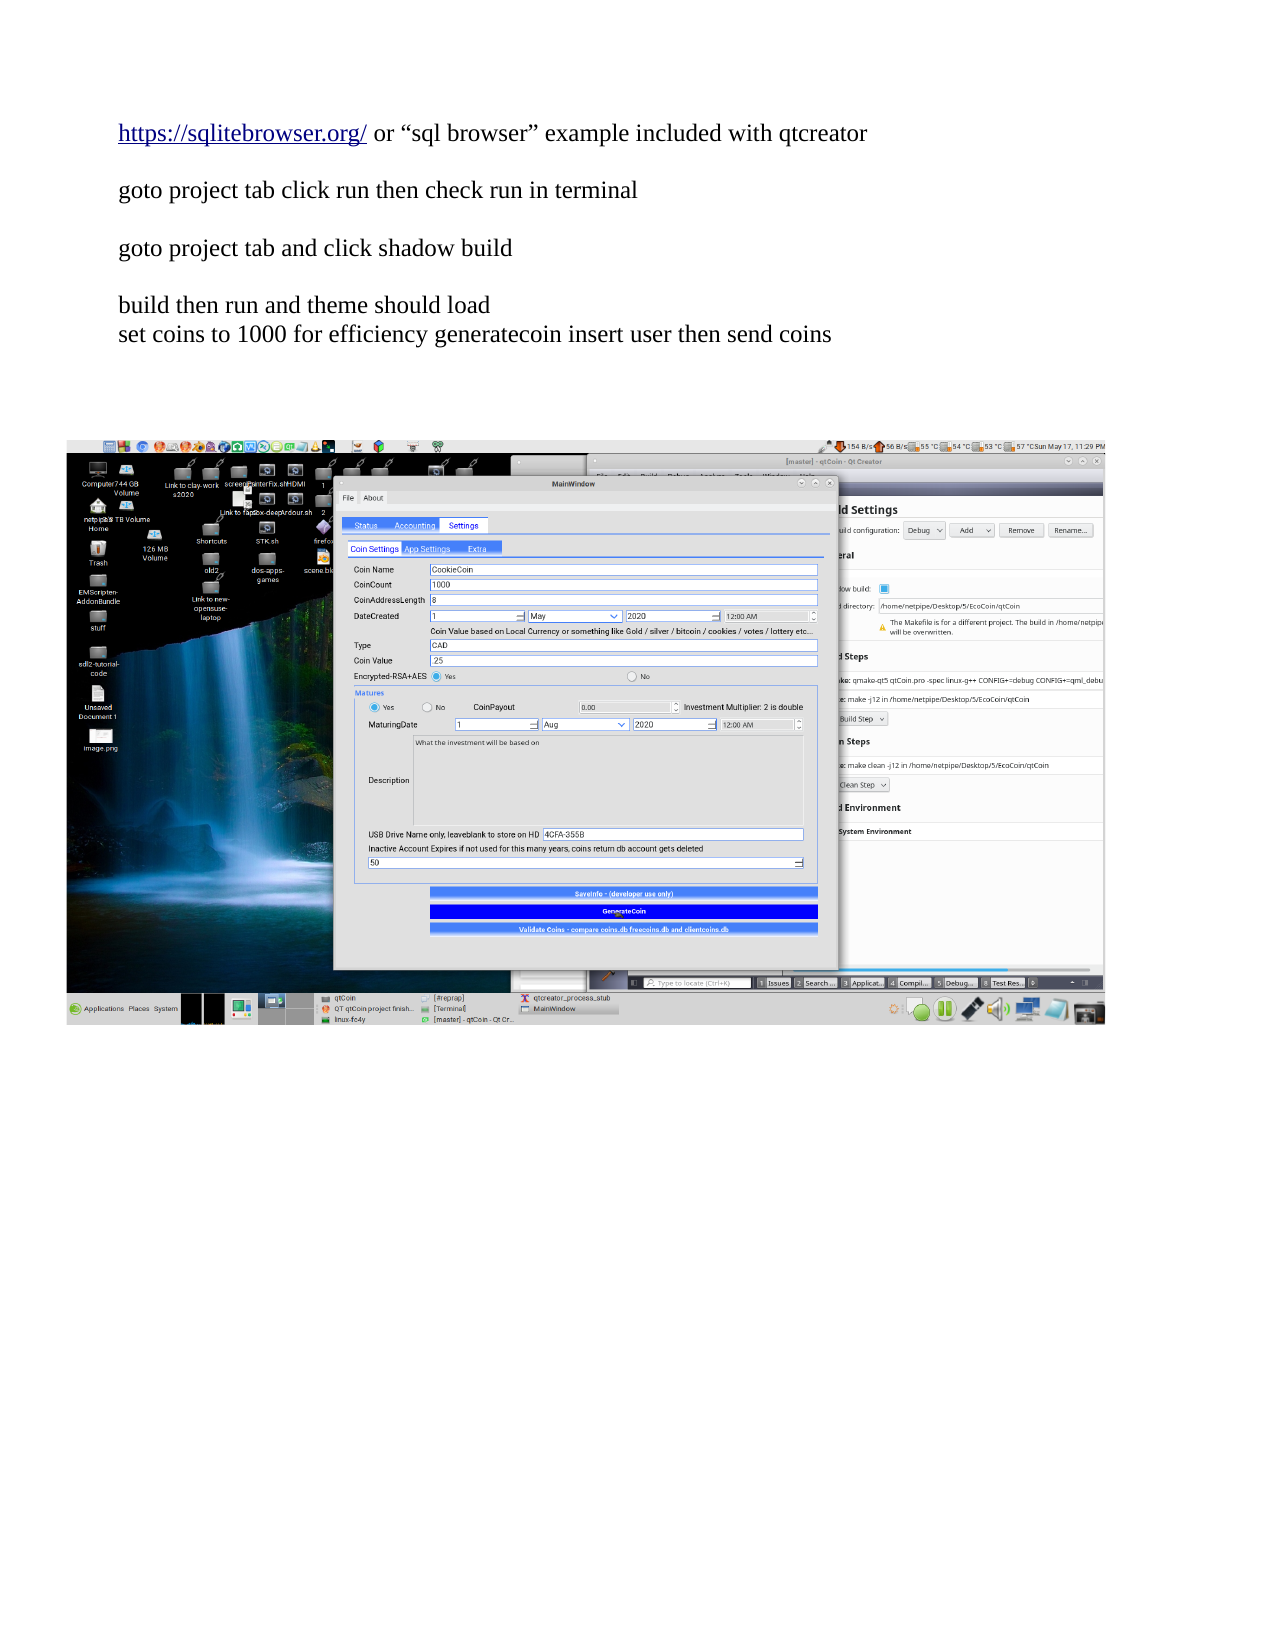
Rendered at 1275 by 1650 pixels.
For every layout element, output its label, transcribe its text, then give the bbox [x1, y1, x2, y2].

text set coins to 1000 for efficiency generatecoin insert user then send coins [118, 319, 1157, 348]
text goto project tab click run then check run in terminal [118, 176, 1157, 204]
text https://sqlitebrowser.org/ or “sql browser” example included with qtcreator [118, 118, 1157, 147]
text goto project tab and click shadow build [118, 233, 1157, 262]
picture [66, 440, 1106, 1025]
text build then run and theme should load [118, 291, 1157, 319]
